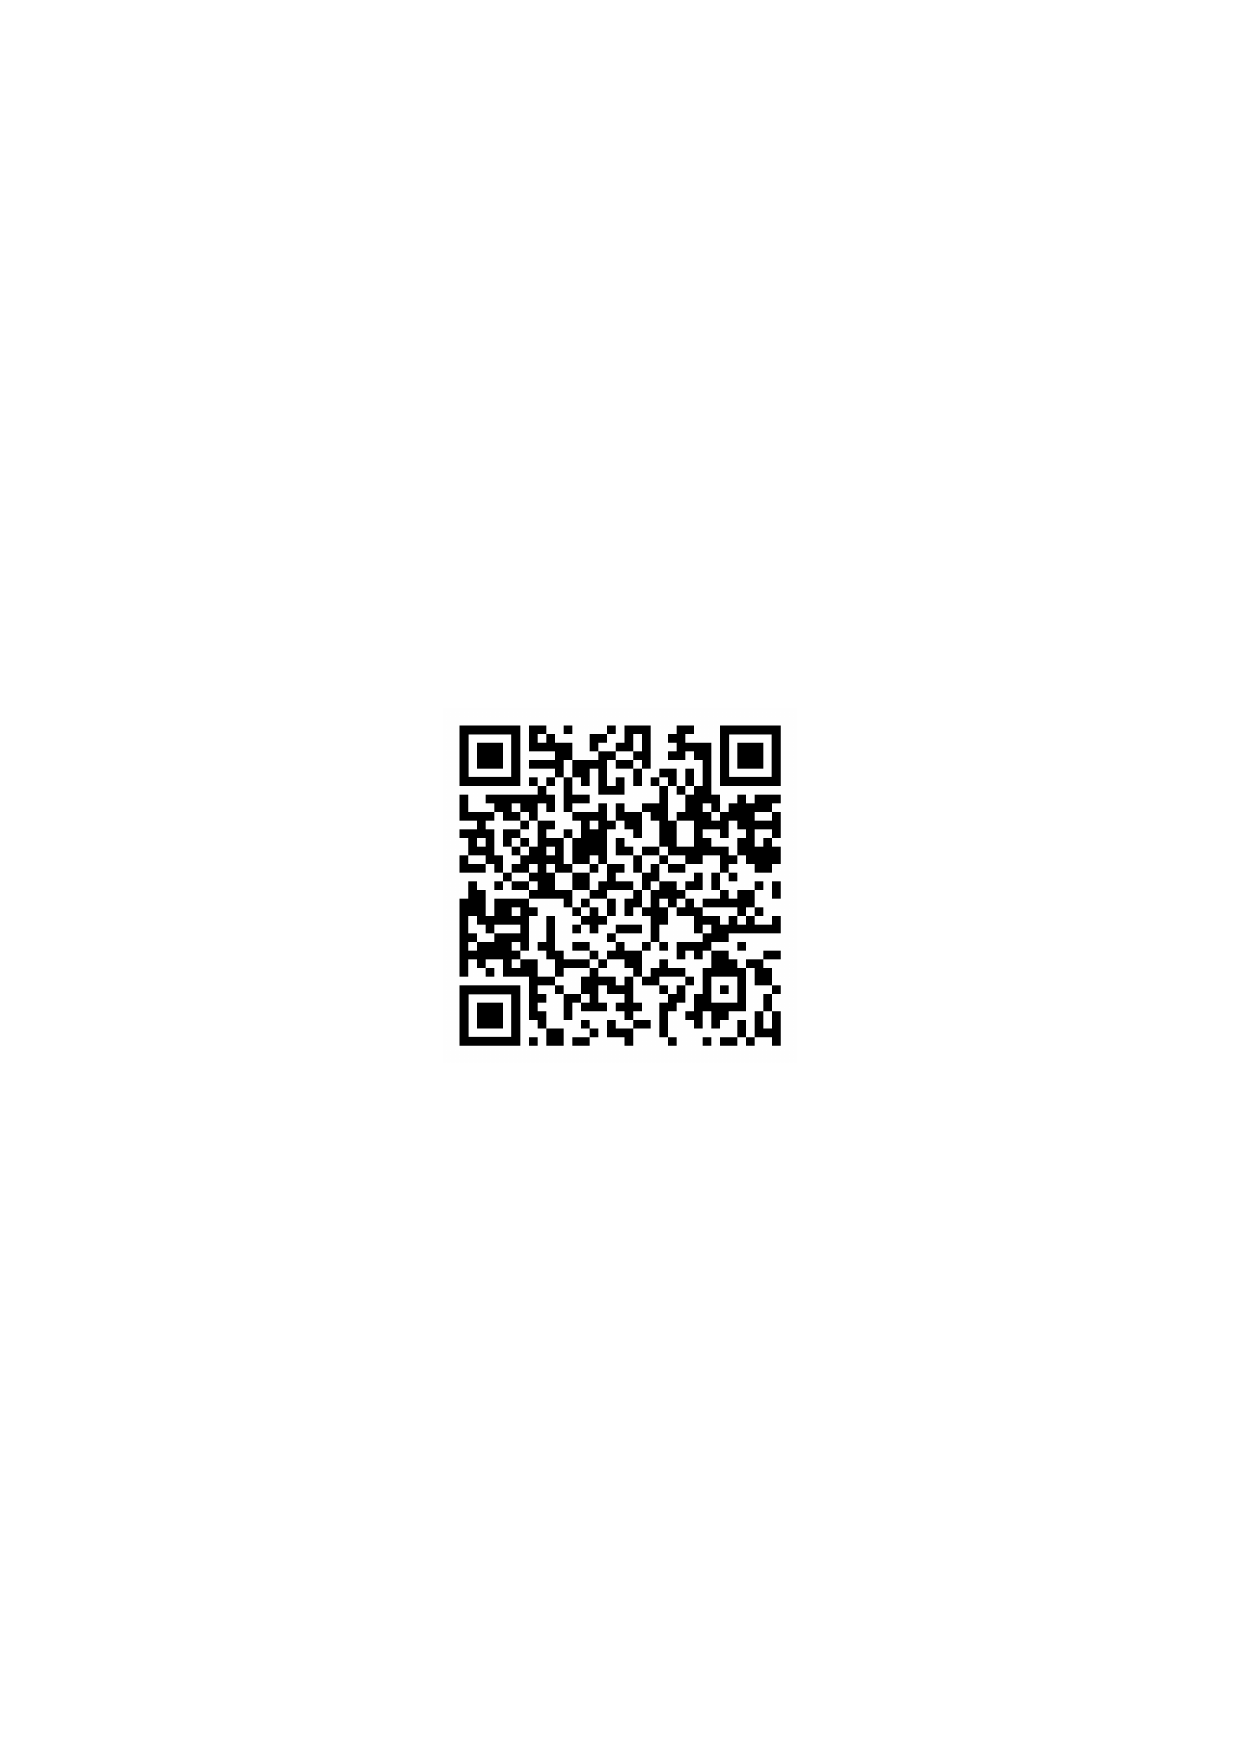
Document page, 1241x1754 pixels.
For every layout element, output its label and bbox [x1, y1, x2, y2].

picture [442, 708, 798, 1063]
